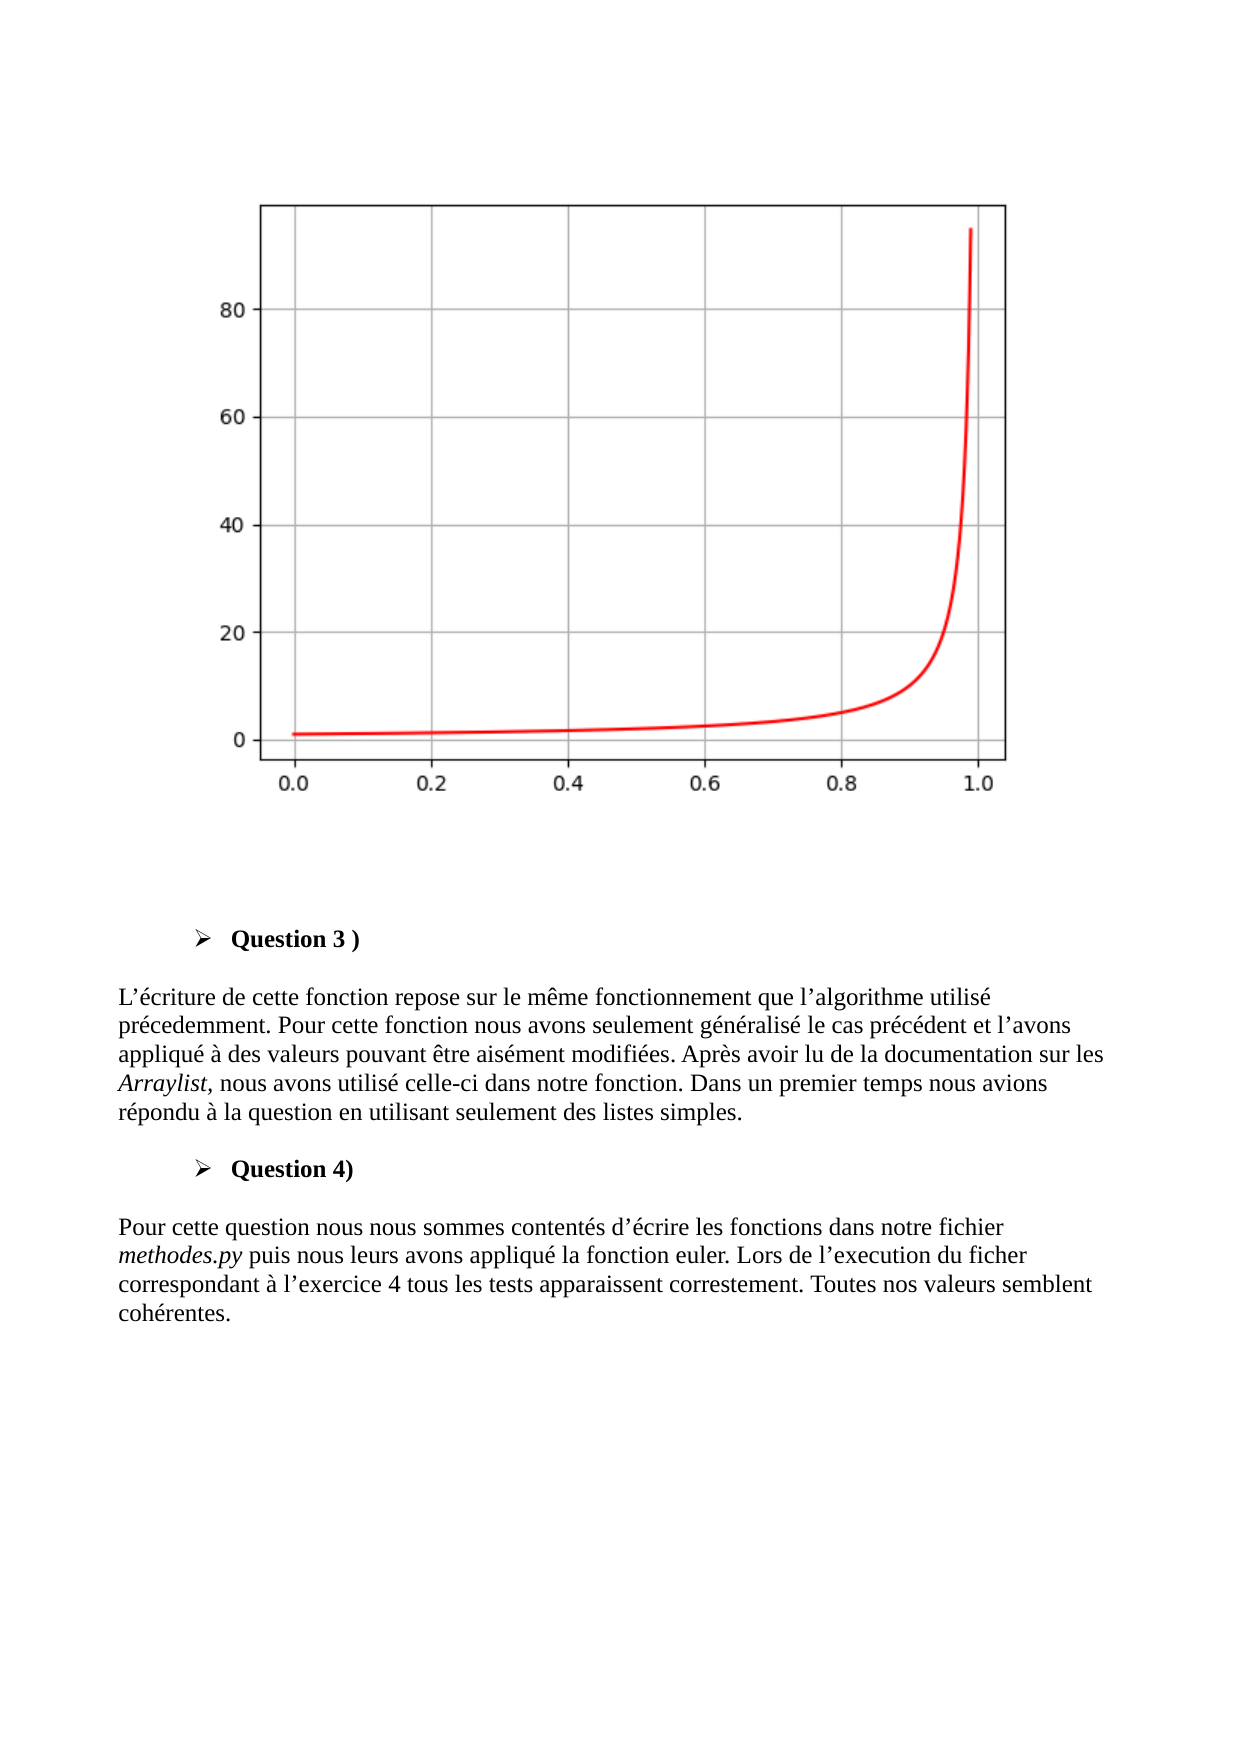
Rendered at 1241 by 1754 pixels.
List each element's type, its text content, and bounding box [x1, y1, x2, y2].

picture [140, 118, 1100, 839]
text L’écriture de cette fonction repose sur le même fonctionnement que l’algorithme utilisé précedemment. Pour cette fonction nous avons seulement généralisé le cas précédent et l’avons appliqué à des valeurs pouvant être aisément modifiées. Après avoir lu de la documentation sur les Arraylist, nous avons utilisé celle-ci dans notre fonction. Dans un premier temps nous avions répondu à la question en utilisant seulement des listes simples. [118, 982, 1122, 1126]
text Pour cette question nous nous sommes contentés d’écrire les fonctions dans notre fichier methodes.py puis nous leurs avons appliqué la fonction euler. Lors de l’execution du ficher correspondant à l’exercice 4 tous les tests apparaissent correstement. Toutes nos valeurs semblent cohérentes. [118, 1212, 1122, 1327]
list Question 3 ) [193, 924, 1122, 953]
list Question 4) [193, 1154, 1122, 1183]
